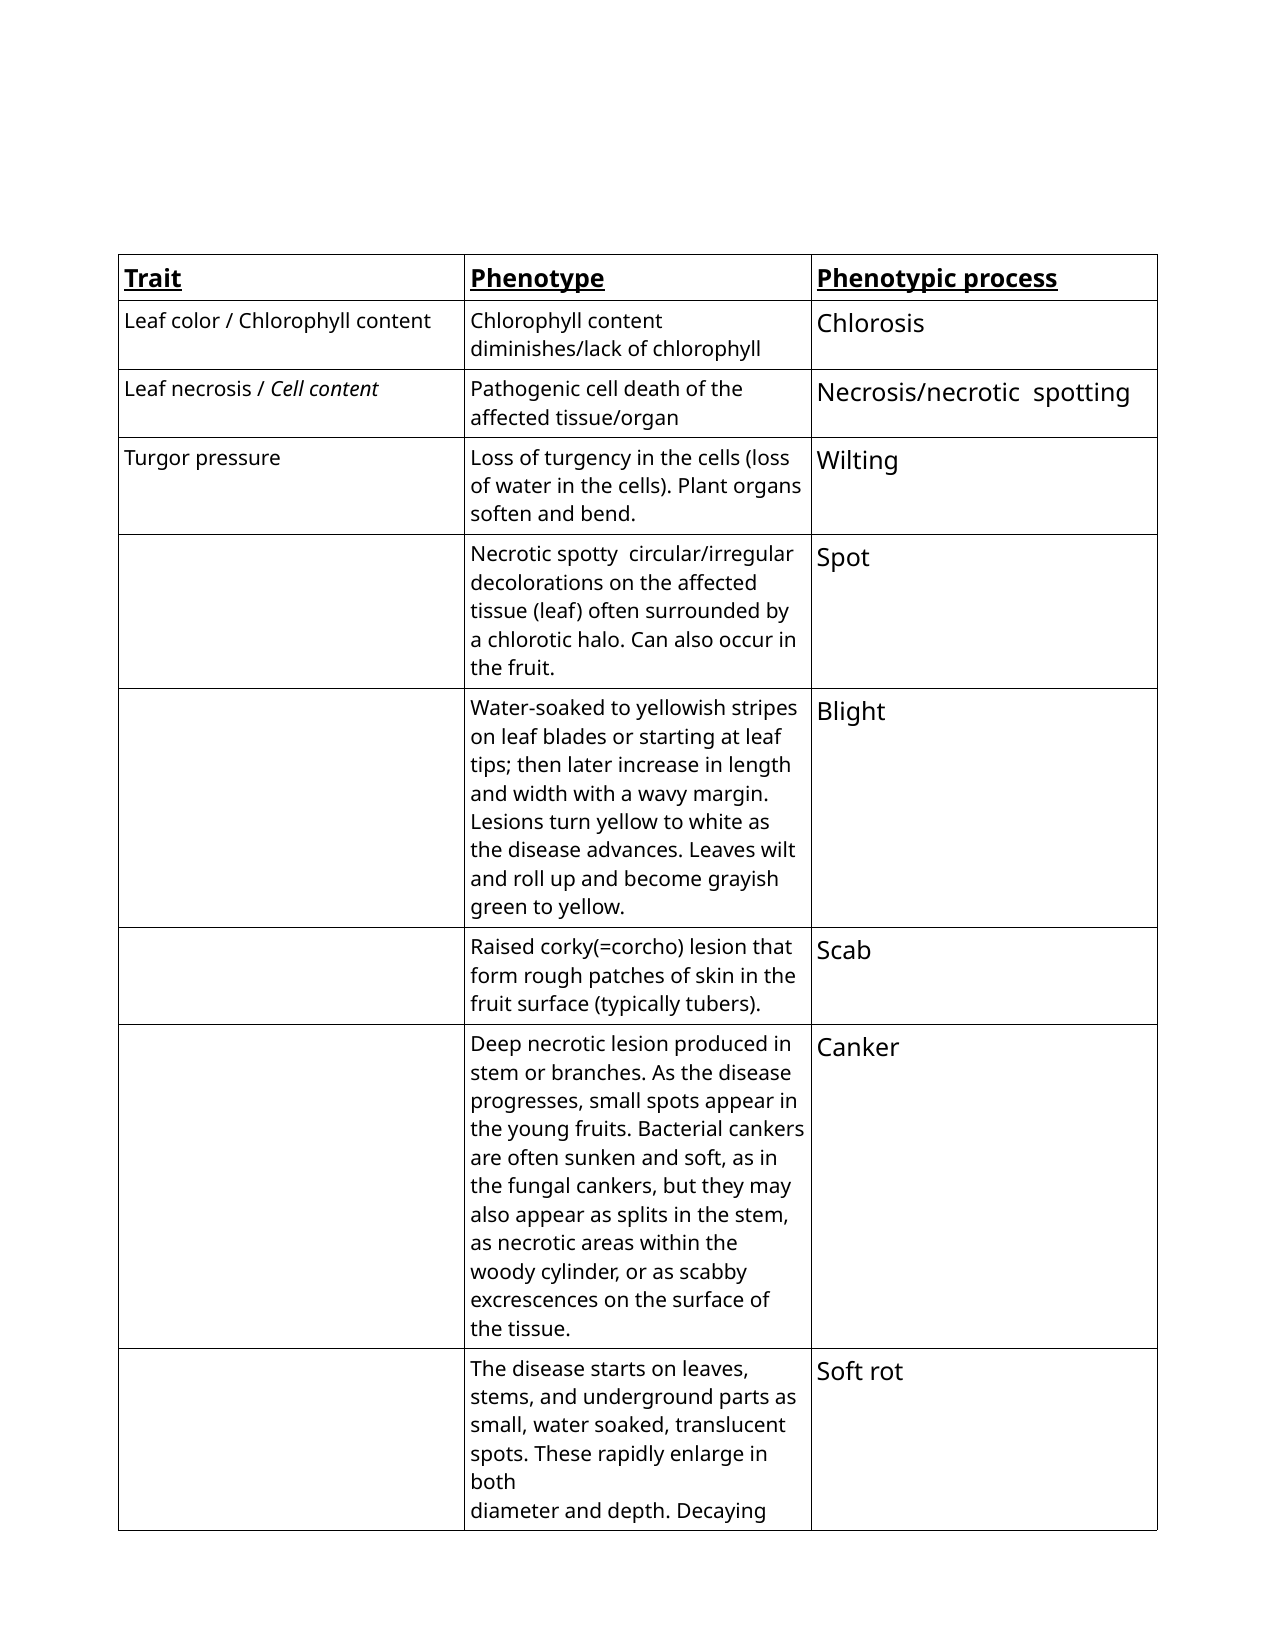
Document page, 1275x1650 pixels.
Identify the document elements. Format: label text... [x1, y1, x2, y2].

table_cell Chlorosis [812, 301, 1157, 368]
table_header Phenotypic process [812, 255, 1157, 300]
table_cell Spot [812, 535, 1157, 687]
table_cell Leaf necrosis / Cell content [119, 370, 464, 437]
table_cell Loss of turgency in the cells (loss of water in the cells). Plant organs soften and bend. [465, 438, 811, 534]
table_header Phenotype [465, 255, 811, 300]
table_cell Leaf color / Chlorophyll content [119, 301, 464, 368]
table_cell [119, 928, 464, 1023]
table_cell Soft rot [812, 1349, 1157, 1530]
table_cell Scab [812, 928, 1157, 1023]
table_cell [119, 1349, 464, 1530]
table_cell [119, 1025, 464, 1348]
table_cell Raised corky(=corcho) lesion that form rough patches of skin in the fruit surface (typically tubers). [465, 928, 811, 1023]
table_cell Chlorophyll content diminishes/lack of chlorophyll [465, 301, 811, 368]
table_cell Canker [812, 1025, 1157, 1348]
table_cell Pathogenic cell death of the affected tissue/organ [465, 370, 811, 437]
table_cell Wilting [812, 438, 1157, 534]
table_cell [119, 689, 464, 927]
table_cell [119, 535, 464, 687]
table_cell Deep necrotic lesion produced in stem or branches. As the disease progresses, small spots appear in the young fruits. Bacterial cankers are often sunken and soft, as in the fungal cankers, but they may also appear as splits in the stem, as necrotic areas within the woody cylinder, or as scabby excrescences on the surface of the tissue. [465, 1025, 811, 1348]
table_cell Necrosis/necrotic spotting [812, 370, 1157, 437]
table_header Trait [119, 255, 464, 300]
table_cell Blight [812, 689, 1157, 927]
table_cell Water-soaked to yellowish stripes on leaf blades or starting at leaf tips; then later increase in length and width with a wavy margin. Lesions turn yellow to white as the disease advances. Leaves wilt and roll up and become grayish green to yellow. [465, 689, 811, 927]
table_cell Necrotic spotty circular/irregular decolorations on the affected tissue (leaf) often surrounded by a chlorotic halo. Can also occur in the fruit. [465, 535, 811, 687]
table_cell The disease starts on leaves, stems, and underground parts as small, water soaked, translucent spots. These rapidly enlarge in both diameter and depth. Decaying [465, 1349, 811, 1530]
table_cell Turgor pressure [119, 438, 464, 534]
